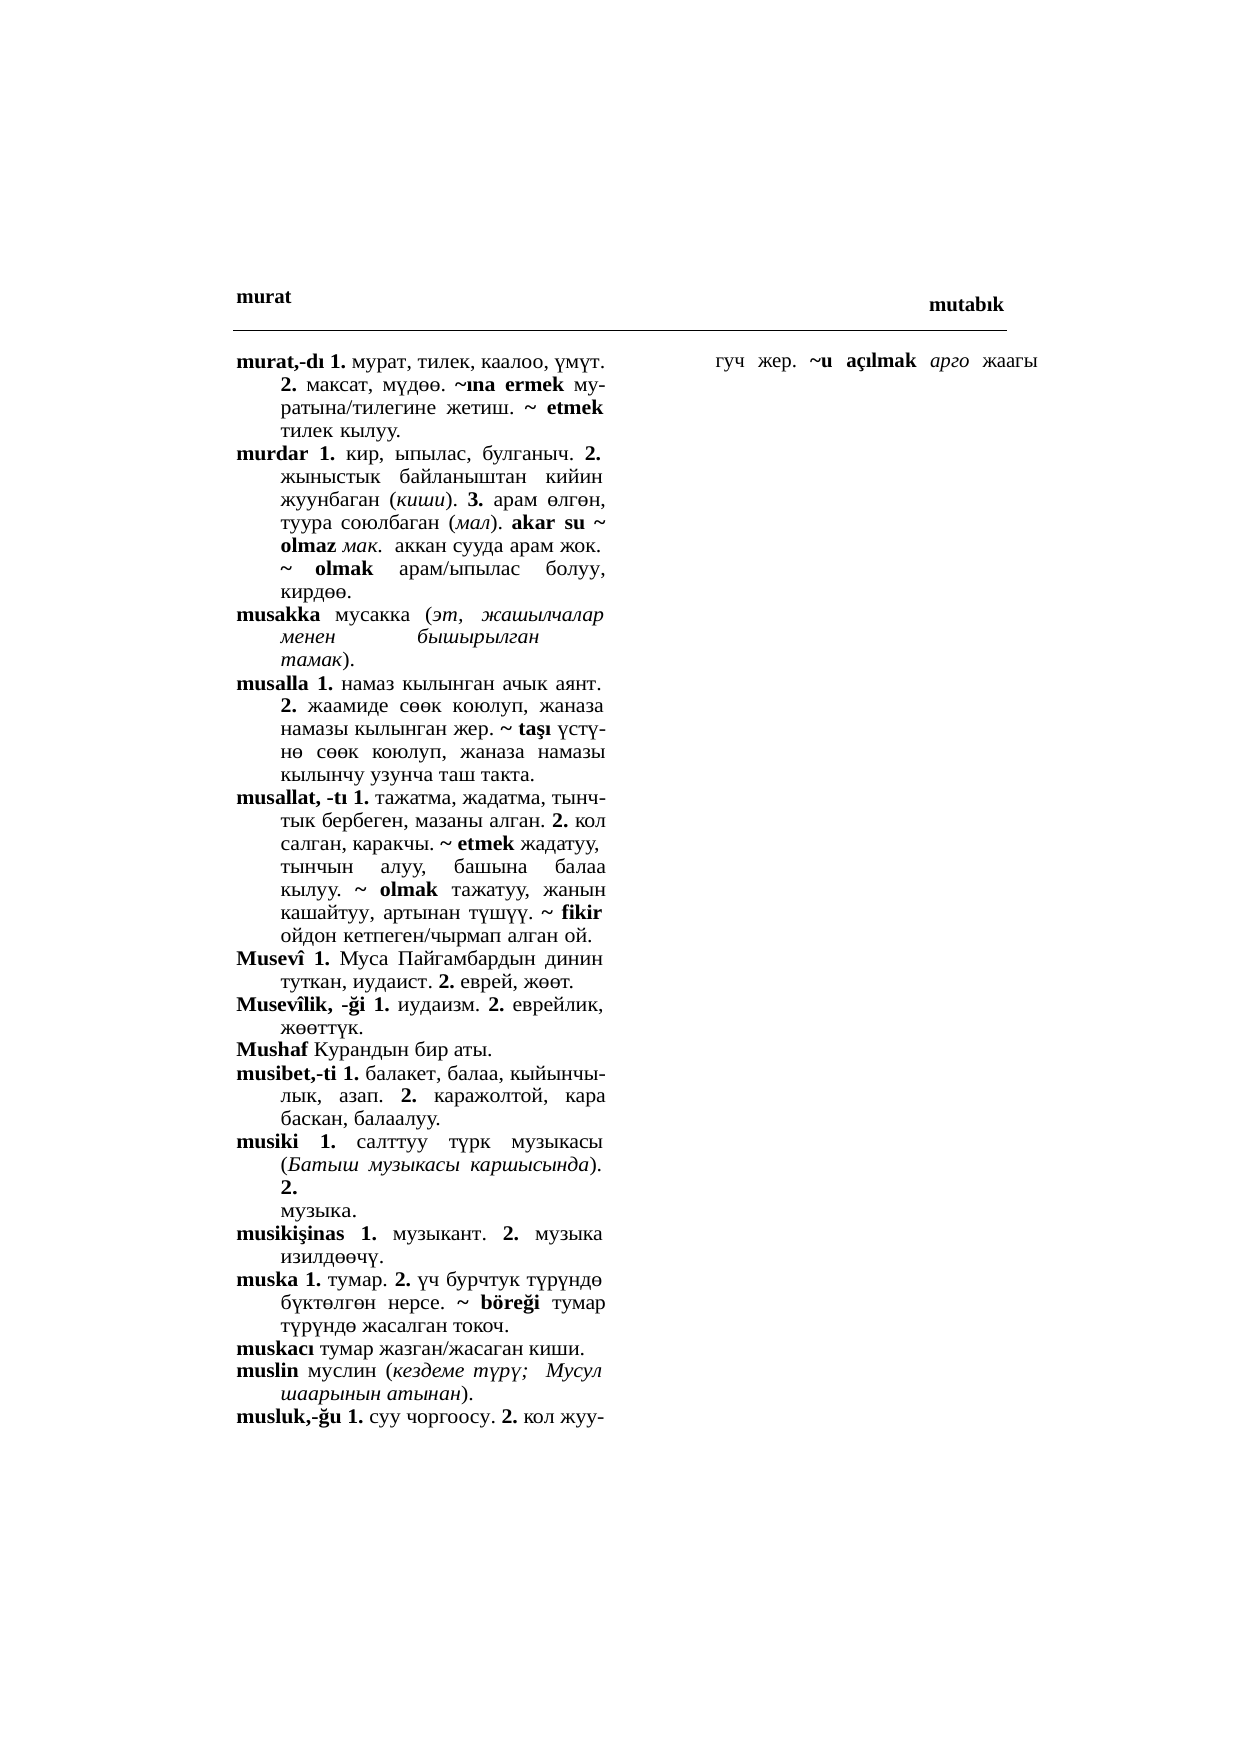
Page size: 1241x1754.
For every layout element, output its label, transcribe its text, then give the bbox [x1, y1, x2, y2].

text бүктөлгөн нерсе. ~ böreği тумар түрүндө жасалган токоч. [280, 1291, 606, 1337]
text ойдон кетпеген/чырмап алган ой. [236, 924, 606, 947]
text намазы кылынган жер. ~ taşı үстү- нө сөөк коюлуп, жаназа намазы кылынчу узунча таш такта. [280, 717, 606, 786]
text muskacı тумар жазган/жасаган киши. [236, 1337, 606, 1359]
text жыныстык байланыштан кийин [280, 465, 606, 488]
text жуунбаган (киши). 3. арам өлгөн, туура союлбаган (мал). akar su ~ olmaz мак. аккан сууда арам жок. [280, 488, 606, 557]
text musakka мусакка (эт, жашылчалар [236, 603, 606, 626]
text Mushaf Курандын бир аты. [236, 1039, 606, 1061]
text тынчын алуу, башына балаа кылуу. ~ olmak тажатуу, жанын кашайтуу, артынан түшүү. ~ fikir [280, 855, 606, 924]
text 2. максат, мүдөө. ~ına ermek му- ратына/тилегине жетиш. ~ etmek [280, 373, 606, 419]
text muska 1. тумар. 2. үч бурчтук түрүндө [236, 1268, 606, 1291]
text 2. жаамиде сөөк коюлуп, жаназа [280, 694, 606, 717]
text muslin муслин (кездеме түрү; Мусул шаарынын атынан). [236, 1359, 606, 1405]
text murdar 1. кир, ыпылас, булганыч. 2. [236, 442, 606, 465]
text (Батыш музыкасы каршысында). [280, 1153, 606, 1176]
text тилек кылуу. [280, 419, 404, 442]
text musluk,-ğu 1. суу чоргоосу. 2. кол жуу- [236, 1405, 606, 1428]
text ~ olmak арам/ыпылас болуу, кирдөө. [280, 557, 606, 603]
text murat,-dı 1. мурат, тилек, каалоо, үмүт. [236, 349, 606, 373]
text musalla 1. намаз кылынган ачык аянт. [236, 672, 606, 694]
text mutabık [929, 292, 1065, 316]
text 2. музыка. [280, 1176, 378, 1222]
text Musevî 1. Муса Пайгамбардын динин туткан, иудаист. 2. еврей, жөөт. [236, 947, 606, 993]
text musibet,-ti 1. балакет, балаа, кыйынчы- лык, азап. 2. каражолтой, кара баскан, балаалуу. [236, 1062, 606, 1130]
text Musevîlik, -ği 1. иудаизм. 2. еврейлик, жөөттүк. [236, 993, 606, 1039]
text гуч жер. ~u açılmak арго жаагы [715, 349, 1065, 372]
text менен бышырылган тамак). [280, 626, 539, 672]
text musiki 1. салттуу түрк музыкасы [236, 1130, 606, 1153]
text murat [236, 284, 292, 308]
text musallat, -tı 1. тажатма, жадатма, тынч- тык бербеген, мазаны алган. 2. кол салган, каракчы. ~ etmek жадатуу, [236, 786, 606, 855]
text musikişinas 1. музыкант. 2. музыка изилдөөчү. [236, 1222, 606, 1268]
